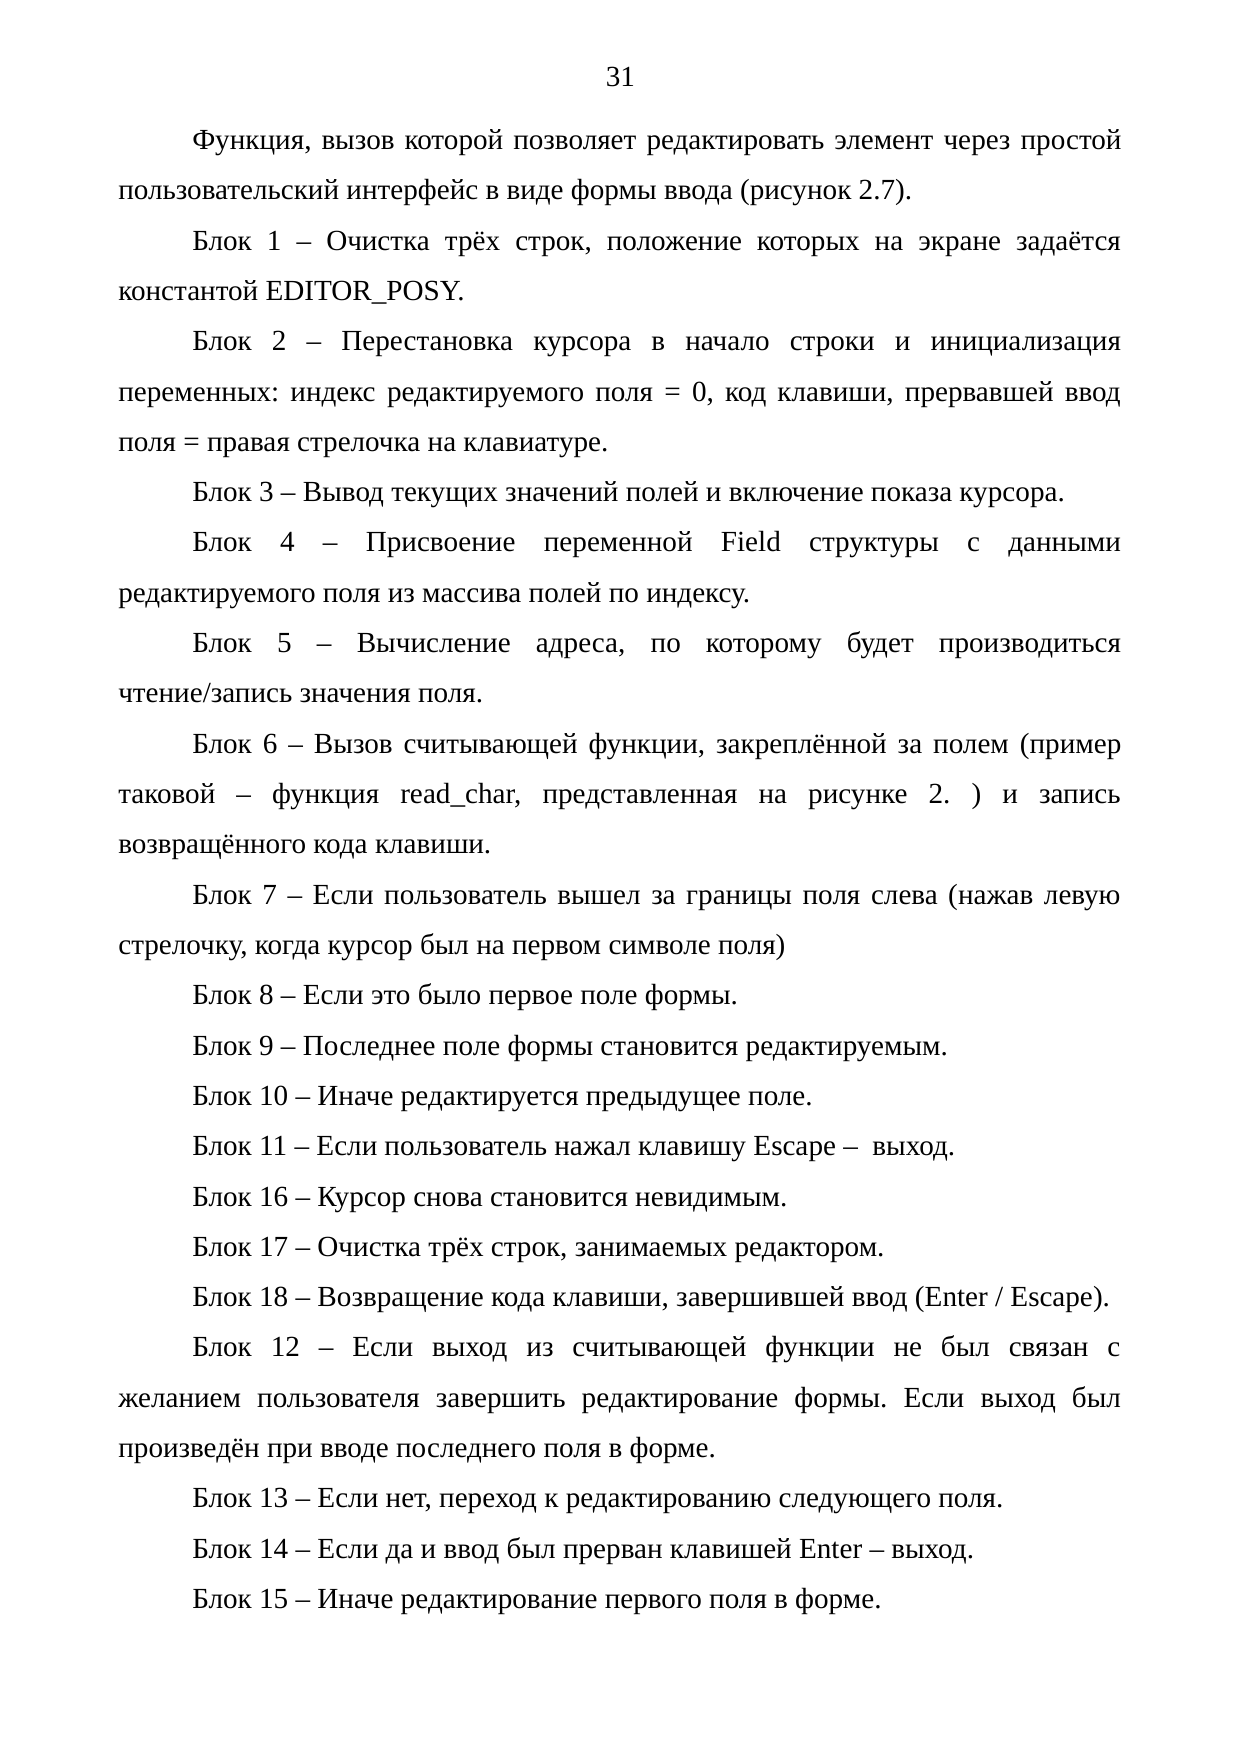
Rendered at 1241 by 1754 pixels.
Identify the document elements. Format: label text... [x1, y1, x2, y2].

text Функция, вызов которой позволяет редактировать элемент через простой пользовательский интерфейс в виде формы ввода (рисунок 2.7). [118, 122, 1122, 206]
text Блок 13 – Если нет, переход к редактированию следующего поля. [118, 1481, 1122, 1514]
text Блок 3 – Вывод текущих значений полей и включение показа курсора. [118, 474, 1122, 508]
text Блок 18 – Возвращение кода клавиши, завершившей ввод (Enter / Escape). [118, 1279, 1122, 1313]
text Блок 7 – Если пользователь вышел за границы поля слева (нажав левую стрелочку, когда курсор был на первом символе поля) [118, 877, 1122, 961]
text Блок 10 – Иначе редактируется предыдущее поле. [118, 1078, 1122, 1112]
text Блок 6 – Вызов считывающей функции, закреплённой за полем (пример таковой – функция read_char, представленная на рисунке 2. ) и запись возвращённого кода клавиши. [118, 726, 1122, 860]
text Блок 11 – Если пользователь нажал клавишу Escape – выход. [118, 1128, 1122, 1162]
text Блок 4 – Присвоение переменной Field структуры с данными редактируемого поля из массива полей по индексу. [118, 524, 1122, 608]
text Блок 16 – Курсор снова становится невидимым. [118, 1179, 1122, 1212]
text Блок 8 – Если это было первое поле формы. [118, 977, 1122, 1011]
text Блок 9 – Последнее поле формы становится редактируемым. [118, 1028, 1122, 1061]
text Блок 2 – Перестановка курсора в начало строки и инициализация переменных: индекс редактируемого поля = 0, код клавиши, прервавшей ввод поля = правая стрелочка на клавиатуре. [118, 323, 1122, 457]
text Блок 5 – Вычисление адреса, по которому будет производиться чтение/запись значения поля. [118, 625, 1122, 709]
text Блок 12 – Если выход из считывающей функции не был связан с желанием пользователя завершить редактирование формы. Если выход был произведён при вводе последнего поля в форме. [118, 1329, 1122, 1464]
text Блок 17 – Очистка трёх строк, занимаемых редактором. [118, 1229, 1122, 1262]
text Блок 1 – Очистка трёх строк, положение которых на экране задаётся константой EDITOR_POSY. [118, 223, 1122, 307]
text Блок 15 – Иначе редактирование первого поля в форме. [118, 1581, 1122, 1615]
text Блок 14 – Если да и ввод был прерван клавишей Enter – выход. [118, 1531, 1122, 1564]
